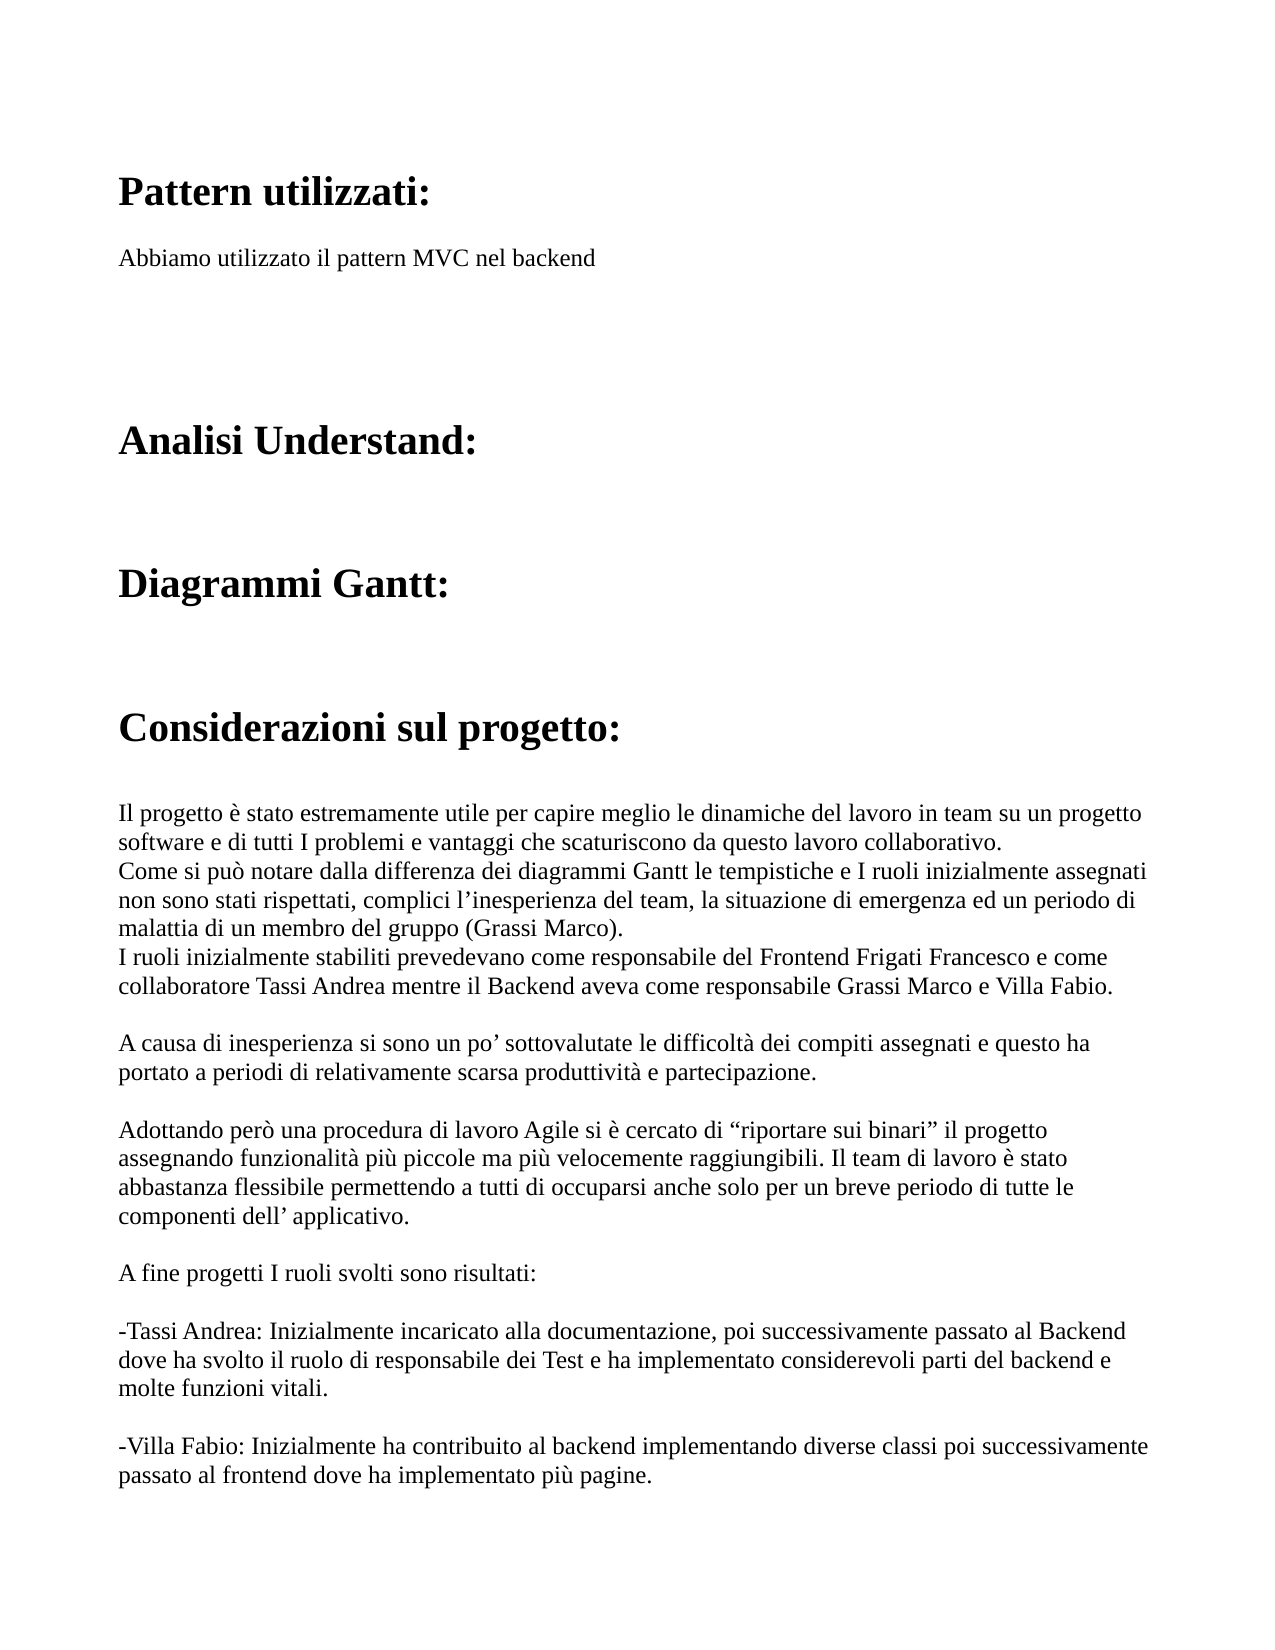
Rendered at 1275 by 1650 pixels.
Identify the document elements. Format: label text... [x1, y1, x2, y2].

text Considerazioni sul progetto: [118, 703, 1157, 751]
text Abbiamo utilizzato il pattern MVC nel backend [118, 243, 1157, 271]
text -Tassi Andrea: Inizialmente incaricato alla documentazione, poi successivamente passato al Backend dove ha svolto il ruolo di responsabile dei Test e ha implementato considerevoli parti del backend e molte funzioni vitali. [118, 1316, 1157, 1402]
text Il progetto è stato estremamente utile per capire meglio le dinamiche del lavoro in team su un progetto software e di tutti I problemi e vantaggi che scaturiscono da questo lavoro collaborativo. [118, 798, 1157, 856]
text Adottando però una procedura di lavoro Agile si è cercato di “riportare sui binari” il progetto assegnando funzionalità più piccole ma più velocemente raggiungibili. Il team di lavoro è stato abbastanza flessibile permettendo a tutti di occuparsi anche solo per un breve periodo di tutte le componenti dell’ applicativo. [118, 1115, 1157, 1230]
text Analisi Understand: [118, 415, 1157, 463]
text Come si può notare dalla differenza dei diagrammi Gantt le tempistiche e I ruoli inizialmente assegnati non sono stati rispettati, complici l’inesperienza del team, la situazione di emergenza ed un periodo di malattia di un membro del gruppo (Grassi Marco). [118, 856, 1157, 942]
text Pattern utilizzati: [118, 166, 1157, 214]
text A fine progetti I ruoli svolti sono risultati: [118, 1258, 1157, 1287]
text A causa di inesperienza si sono un po’ sottovalutate le difficoltà dei compiti assegnati e questo ha portato a periodi di relativamente scarsa produttività e partecipazione. [118, 1028, 1157, 1086]
text Diagrammi Gantt: [118, 559, 1157, 607]
text I ruoli inizialmente stabiliti prevedevano come responsabile del Frontend Frigati Francesco e come collaboratore Tassi Andrea mentre il Backend aveva come responsabile Grassi Marco e Villa Fabio. [118, 942, 1157, 1000]
text -Villa Fabio: Inizialmente ha contribuito al backend implementando diverse classi poi successivamente passato al frontend dove ha implementato più pagine. [118, 1431, 1157, 1488]
